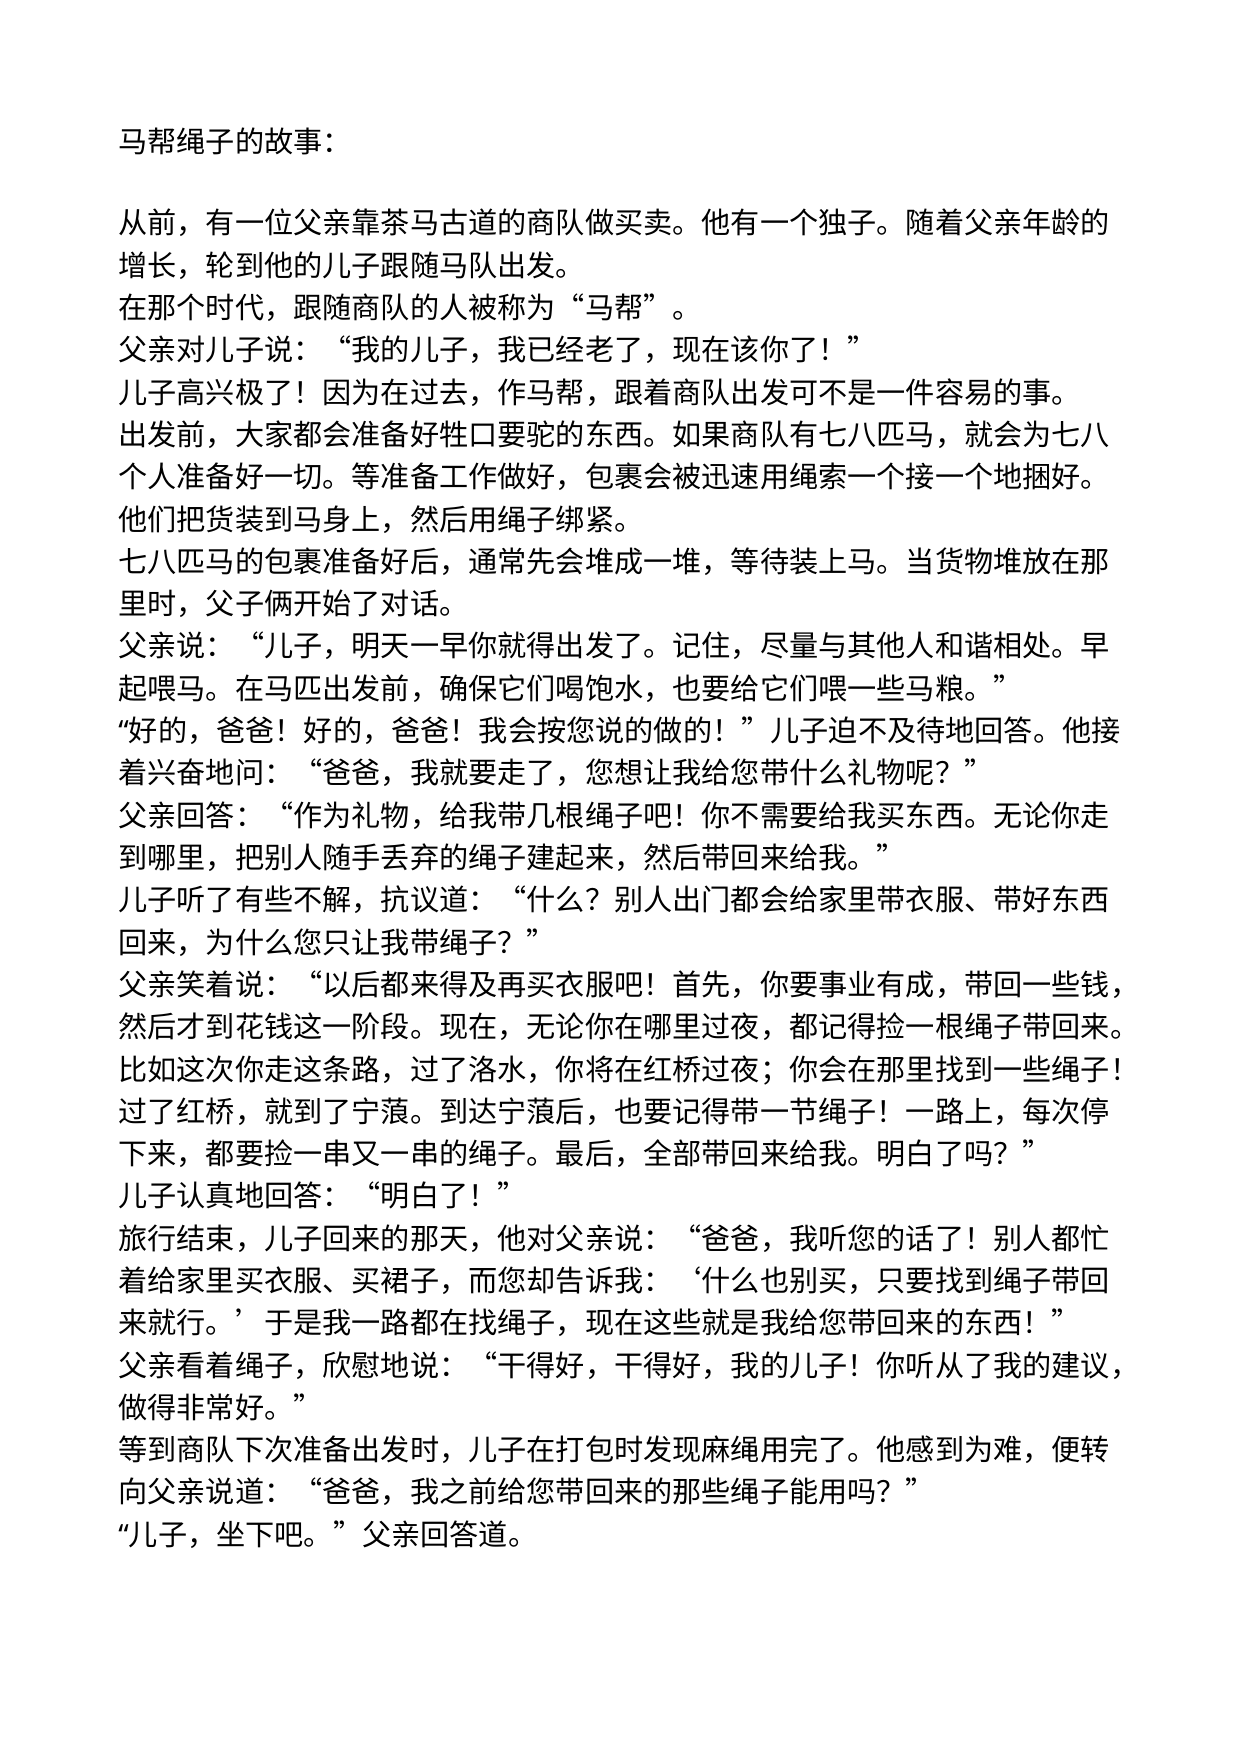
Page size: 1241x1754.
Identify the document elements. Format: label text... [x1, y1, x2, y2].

text 父亲笑着说：“以后都来得及再买衣服吧！首先，你要事业有成，带回一些钱，然后才到花钱这一阶段。现在，无论你在哪里过夜，都记得捡一根绳子带回来。比如这次你走这条路，过了洛水，你将在红桥过夜；你会在那里找到一些绳子！过了红桥，就到了宁蒗。到达宁蒗后，也要记得带一节绳子！一路上，每次停下来，都要捡一串又一串的绳子。最后，全部带回来给我。明白了吗？” [118, 961, 1122, 1173]
text 出发前，大家都会准备好牲口要驼的东西。如果商队有七八匹马，就会为七八个人准备好一切。等准备工作做好，包裹会被迅速用绳索一个接一个地捆好。他们把货装到马身上，然后用绳子绑紧。 [118, 412, 1122, 538]
text 父亲对儿子说：“我的儿子，我已经老了，现在该你了！” [118, 327, 1122, 369]
text “好的，爸爸！好的，爸爸！我会按您说的做的！”儿子迫不及待地回答。他接着兴奋地问：“爸爸，我就要走了，您想让我给您带什么礼物呢？” [118, 708, 1122, 792]
text 父亲看着绳子，欣慰地说：“干得好，干得好，我的儿子！你听从了我的建议，做得非常好。” [118, 1342, 1122, 1427]
text 儿子高兴极了！因为在过去，作马帮，跟着商队出发可不是一件容易的事。 [118, 369, 1122, 412]
text 旅行结束，儿子回来的那天，他对父亲说：“爸爸，我听您的话了！别人都忙着给家里买衣服、买裙子，而您却告诉我：‘什么也别买，只要找到绳子带回来就行。’于是我一路都在找绳子，现在这些就是我给您带回来的东西！” [118, 1215, 1122, 1342]
text 父亲回答：“作为礼物，给我带几根绳子吧！你不需要给我买东西。无论你走到哪里，把别人随手丢弃的绳子建起来，然后带回来给我。” [118, 792, 1122, 877]
text 七八匹马的包裹准备好后，通常先会堆成一堆，等待装上马。当货物堆放在那里时，父子俩开始了对话。 [118, 538, 1122, 623]
text 父亲说：“儿子，明天一早你就得出发了。记住，尽量与其他人和谐相处。早起喂马。在马匹出发前，确保它们喝饱水，也要给它们喂一些马粮。” [118, 623, 1122, 708]
text 等到商队下次准备出发时，儿子在打包时发现麻绳用完了。他感到为难，便转向父亲说道：“爸爸，我之前给您带回来的那些绳子能用吗？” [118, 1427, 1122, 1511]
text 从前，有一位父亲靠茶马古道的商队做买卖。他有一个独子。随着父亲年龄的增长，轮到他的儿子跟随马队出发。 [118, 200, 1122, 285]
text 在那个时代，跟随商队的人被称为“马帮”。 [118, 285, 1122, 327]
text 马帮绳子的故事： [118, 118, 1122, 160]
text 儿子听了有些不解，抗议道：“什么？别人出门都会给家里带衣服、带好东西回来，为什么您只让我带绳子？” [118, 877, 1122, 961]
text 儿子认真地回答：“明白了！” [118, 1173, 1122, 1215]
text “儿子，坐下吧。”父亲回答道。 [118, 1511, 1122, 1554]
